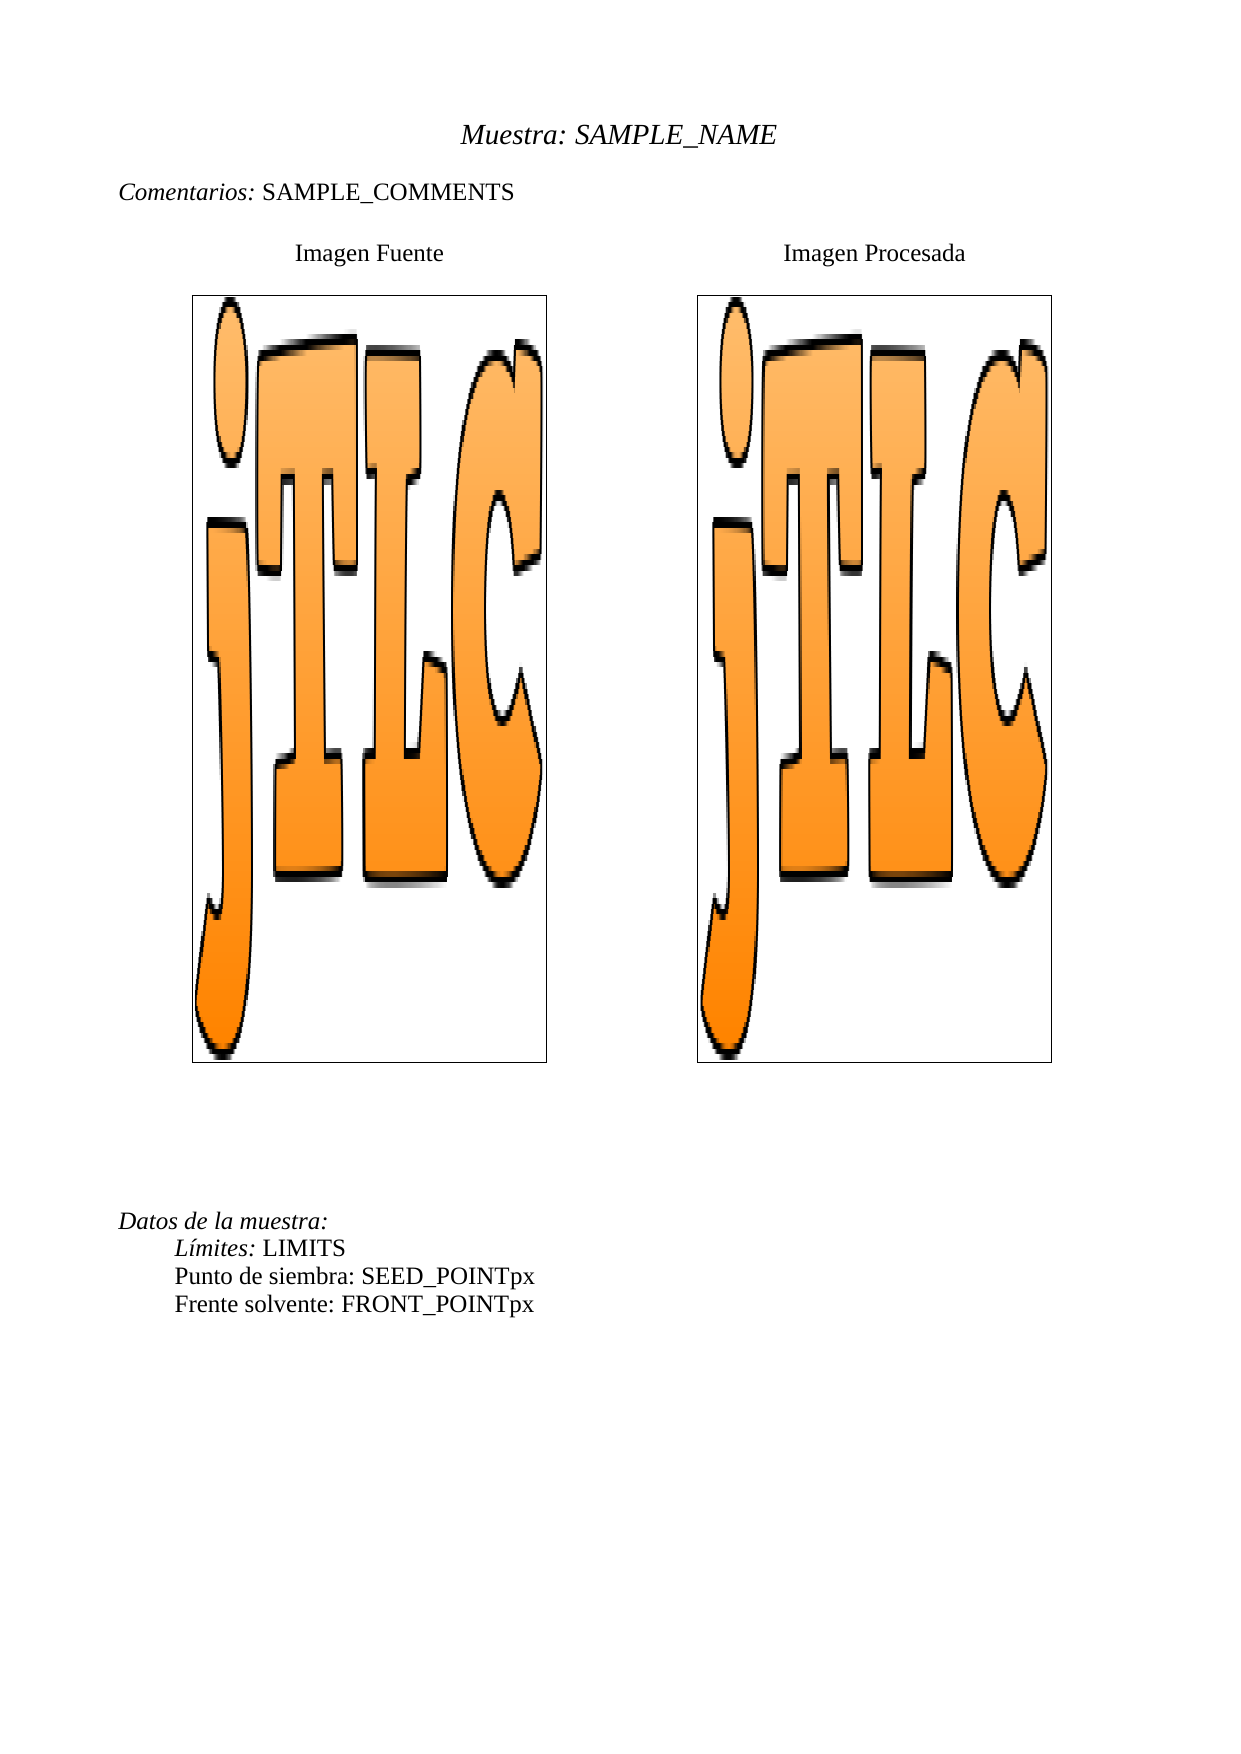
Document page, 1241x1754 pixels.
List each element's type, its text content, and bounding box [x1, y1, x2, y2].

picture [700, 297, 1049, 1060]
table_header [119, 1060, 620, 1096]
text Datos de la muestra: [118, 1207, 1122, 1234]
text Frente solvente: FRONT_POINTpx [118, 1290, 1122, 1318]
text Límites: LIMITS [118, 1234, 1122, 1262]
text Punto de siembra: SEED_POINTpx [118, 1262, 1122, 1290]
table_header Imagen Procesada [621, 235, 1128, 1059]
text Muestra: SAMPLE_NAME [118, 118, 1122, 150]
text Comentarios: SAMPLE_COMMENTS [118, 178, 1122, 206]
table_header Imagen Fuente [119, 235, 620, 1059]
picture [194, 297, 544, 1060]
table_header [621, 1060, 1128, 1096]
